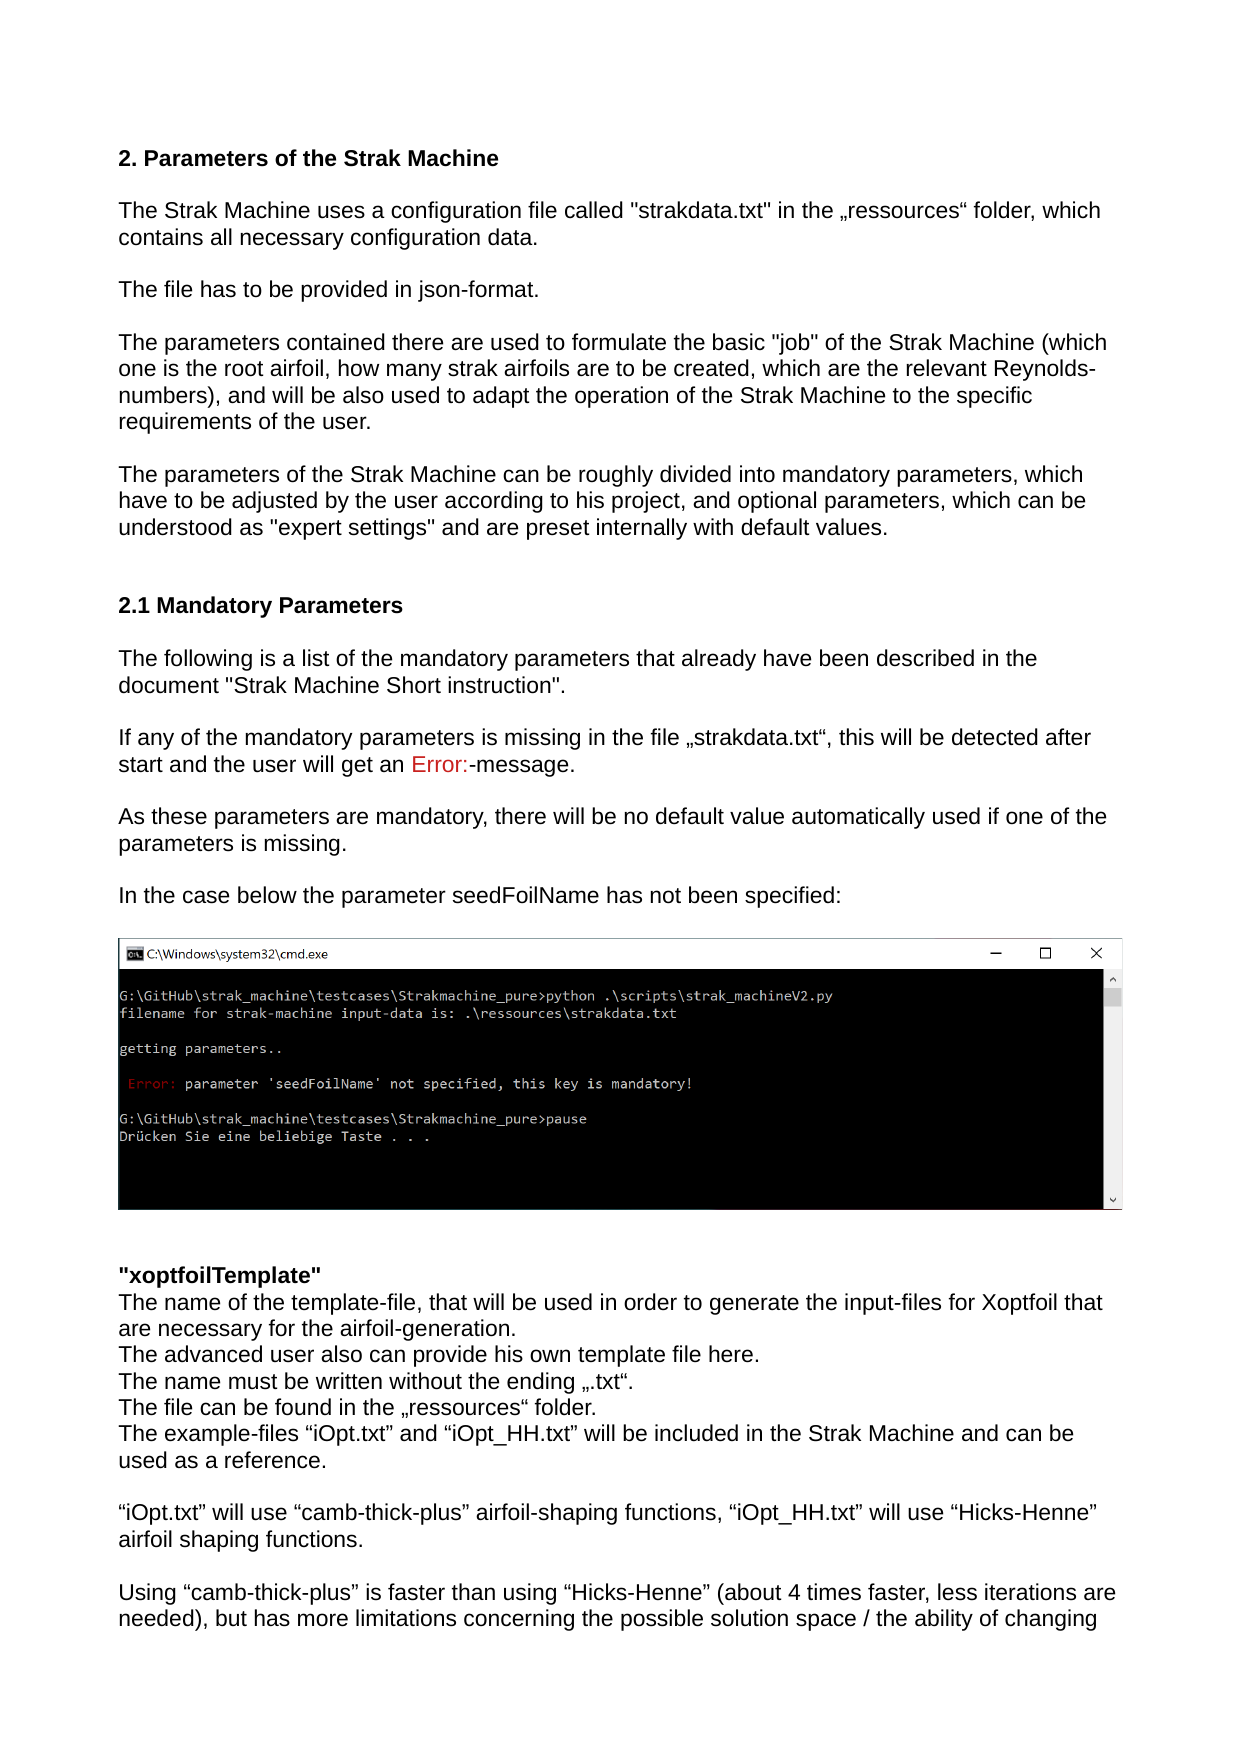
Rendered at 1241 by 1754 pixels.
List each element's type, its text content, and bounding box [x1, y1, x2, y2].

text In the case below the parameter seedFoilName has not been specified: [118, 882, 1122, 909]
text The parameters contained there are used to formulate the basic "job" of the Strak Machine (which one is the root airfoil, how many strak airfoils are to be created, which are the relevant Reynolds- numbers), and will be also used to adapt the operation of the Strak Machine to the specific requirements of the user. [118, 329, 1122, 434]
text The following is a list of the mandatory parameters that already have been described in the document "Strak Machine Short instruction". [118, 645, 1122, 698]
text 2. Parameters of the Strak Machine [118, 144, 1122, 171]
text 2.1 Mandatory Parameters [118, 592, 1122, 619]
text If any of the mandatory parameters is missing in the file „strakdata.txt“, this will be detected after start and the user will get an Error:-message. [118, 724, 1122, 777]
text The example-files “iOpt.txt” and “iOpt_HH.txt” will be included in the Strak Machine and can be used as a reference. [118, 1420, 1122, 1473]
text As these parameters are mandatory, there will be no default value automatically used if one of the parameters is missing. [118, 803, 1122, 856]
text The file has to be provided in json-format. [118, 276, 1122, 303]
text The Strak Machine uses a configuration file called "strakdata.txt" in the „ressources“ folder, which contains all necessary configuration data. [118, 197, 1122, 250]
text "xoptfoilTemplate" [118, 1262, 1122, 1288]
text The file can be found in the „ressources“ folder. [118, 1394, 1122, 1420]
text The name of the template-file, that will be used in order to generate the input-files for Xoptfoil that are necessary for the airfoil-generation. [118, 1288, 1122, 1341]
text The name must be written without the ending „.txt“. [118, 1368, 1122, 1394]
text Using “camb-thick-plus” is faster than using “Hicks-Henne” (about 4 times faster, less iterations are needed), but has more limitations concerning the possible solution space / the ability of changing [118, 1578, 1122, 1631]
text The advanced user also can provide his own template file here. [118, 1341, 1122, 1368]
picture [118, 938, 1123, 1210]
text The parameters of the Strak Machine can be roughly divided into mandatory parameters, which have to be adjusted by the user according to his project, and optional parameters, which can be understood as "expert settings" and are preset internally with default values. [118, 461, 1122, 540]
text “iOpt.txt” will use “camb-thick-plus” airfoil-shaping functions, “iOpt_HH.txt” will use “Hicks-Henne” airfoil shaping functions. [118, 1499, 1122, 1552]
